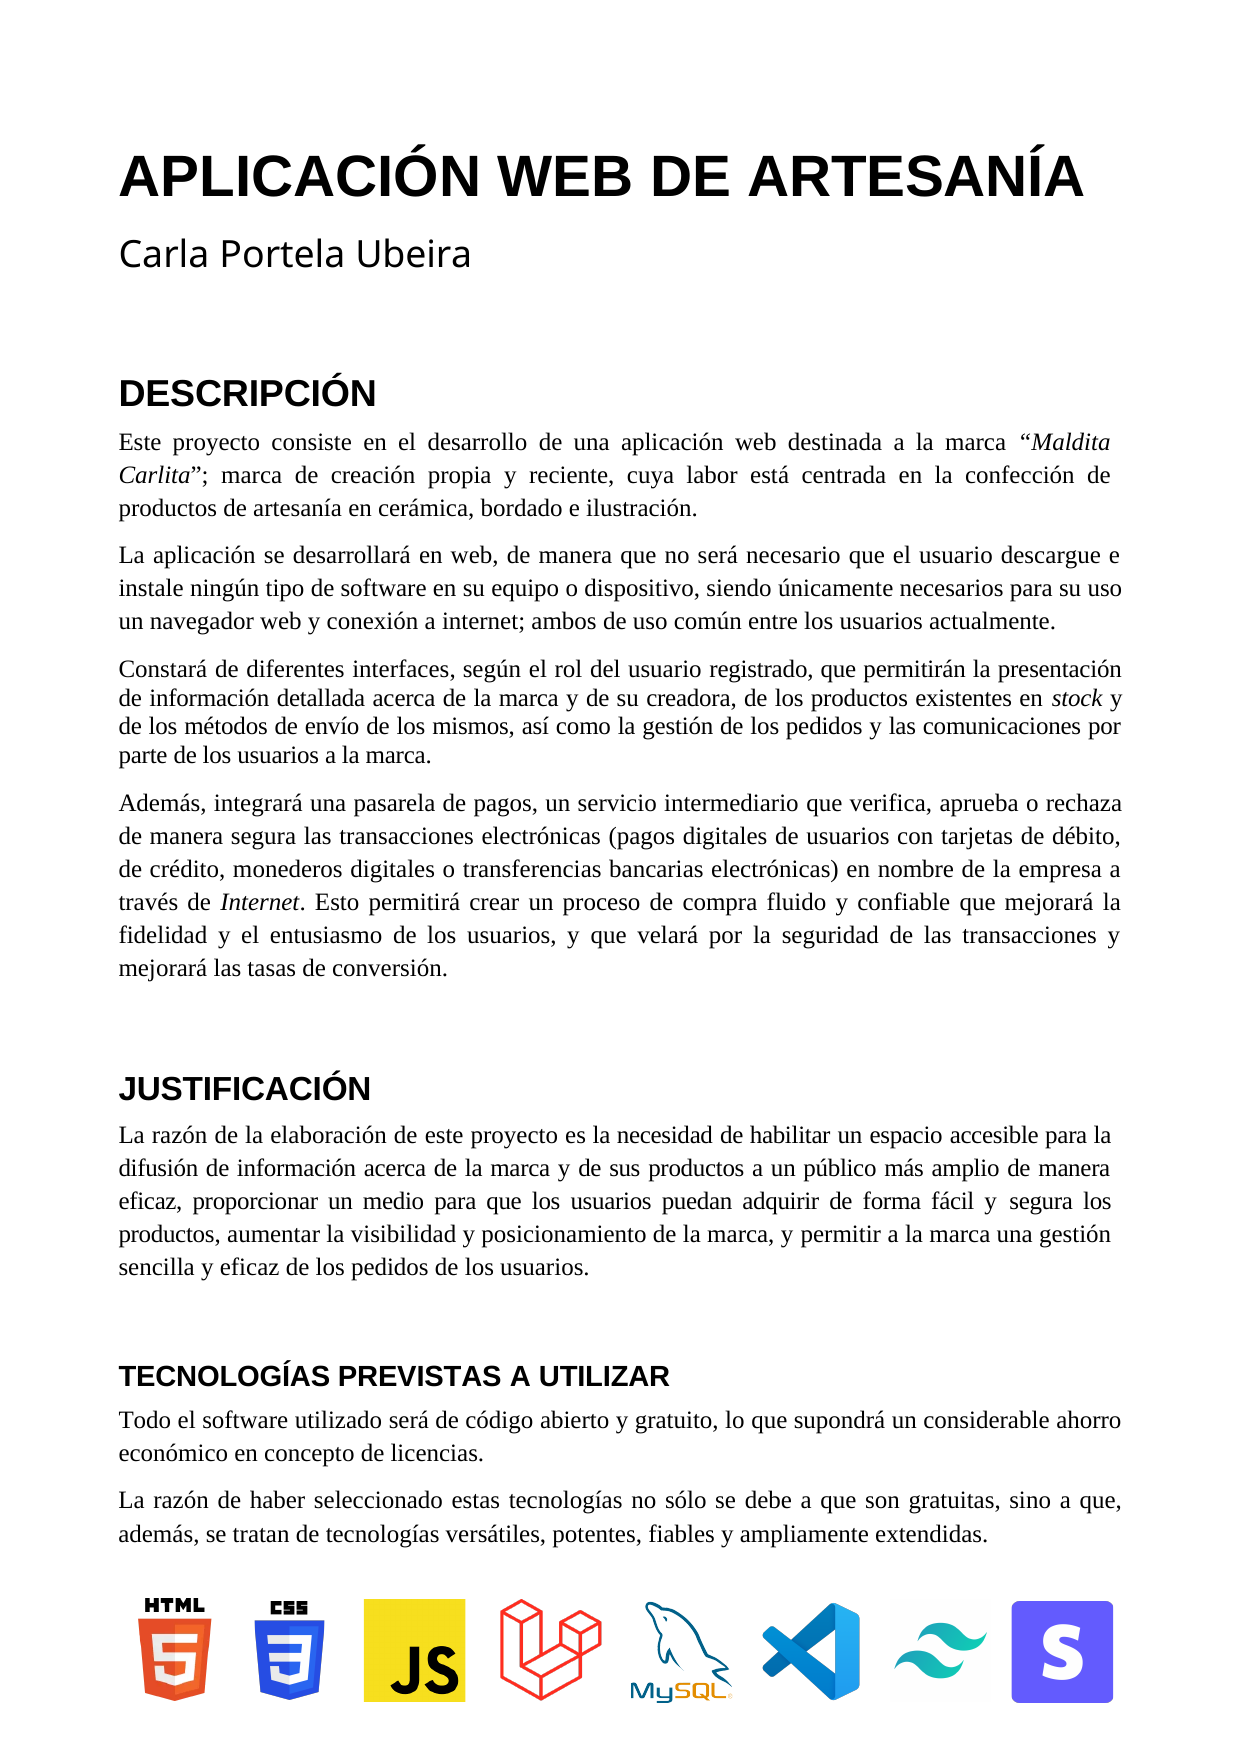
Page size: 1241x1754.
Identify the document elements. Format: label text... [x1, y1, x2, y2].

text La razón de haber seleccionado estas tecnologías no sólo se debe a que son gratuitas, sino a que, además, se tratan de tecnologías versátiles, potentes, fiables y ampliamente extendidas. [118, 1486, 1122, 1547]
text Carla Portela Ubeira [118, 227, 1122, 278]
text Constará de diferentes interfaces, según el rol del usuario registrado, que permitirán la presentación de información detallada acerca de la marca y de su creadora, de los productos existentes en stock y de los métodos de envío de los mismos, así como la gestión de los pedidos y las comunicaciones por parte de los usuarios a la marca. [118, 654, 1122, 769]
text TECNOLOGÍAS PREVISTAS A UTILIZAR [118, 1359, 1122, 1393]
text La aplicación se desarrollará en web, de manera que no será necesario que el usuario descargue e instale ningún tipo de software en su equipo o dispositivo, siendo únicamente necesarios para su uso un navegador web y conexión a internet; ambos de uso común entre los usuarios actualmente. [118, 540, 1122, 635]
text Todo el software utilizado será de código abierto y gratuito, lo que supondrá un considerable ahorro económico en concepto de licencias. [118, 1405, 1122, 1467]
text Además, integrará una pasarela de pagos, un servicio intermediario que verifica, aprueba o rechaza de manera segura las transacciones electrónicas (pagos digitales de usuarios con tarjetas de débito, de crédito, monederos digitales o transferencias bancarias electrónicas) en nombre de la empresa a través de Internet. Esto permitirá crear un proceso de compra fluido y confiable que mejorará la fidelidad y el entusiasmo de los usuarios, y que velará por la seguridad de las transacciones y mejorará las tasas de conversión. [118, 788, 1122, 982]
picture [760, 1601, 862, 1703]
picture [254, 1601, 325, 1700]
picture [123, 1598, 226, 1701]
text La razón de la elaboración de este proyecto es la necesidad de habilitar un espacio accesible para la difusión de información acerca de la marca y de sus productos a un público más amplio de manera eficaz, proporcionar un medio para que los usuarios puedan adquirir de forma fácil y segura los productos, aumentar la visibilidad y posicionamiento de la marca, y permitir a la marca una gestión sencilla y eficaz de los pedidos de los usuarios. [118, 1120, 1111, 1281]
picture [889, 1599, 992, 1702]
picture [363, 1599, 466, 1702]
title APLICACIÓN WEB DE ARTESANÍA [118, 141, 1122, 208]
picture [631, 1601, 733, 1703]
text DESCRIPCIÓN [118, 371, 1122, 414]
picture [1011, 1601, 1114, 1703]
picture [500, 1599, 602, 1702]
text JUSTIFICACIÓN [118, 1069, 1122, 1107]
text Este proyecto consiste en el desarrollo de una aplicación web destinada a la marca “Maldita Carlita”; marca de creación propia y reciente, cuya labor está centrada en la confección de productos de artesanía en cerámica, bordado e ilustración. [118, 427, 1111, 522]
